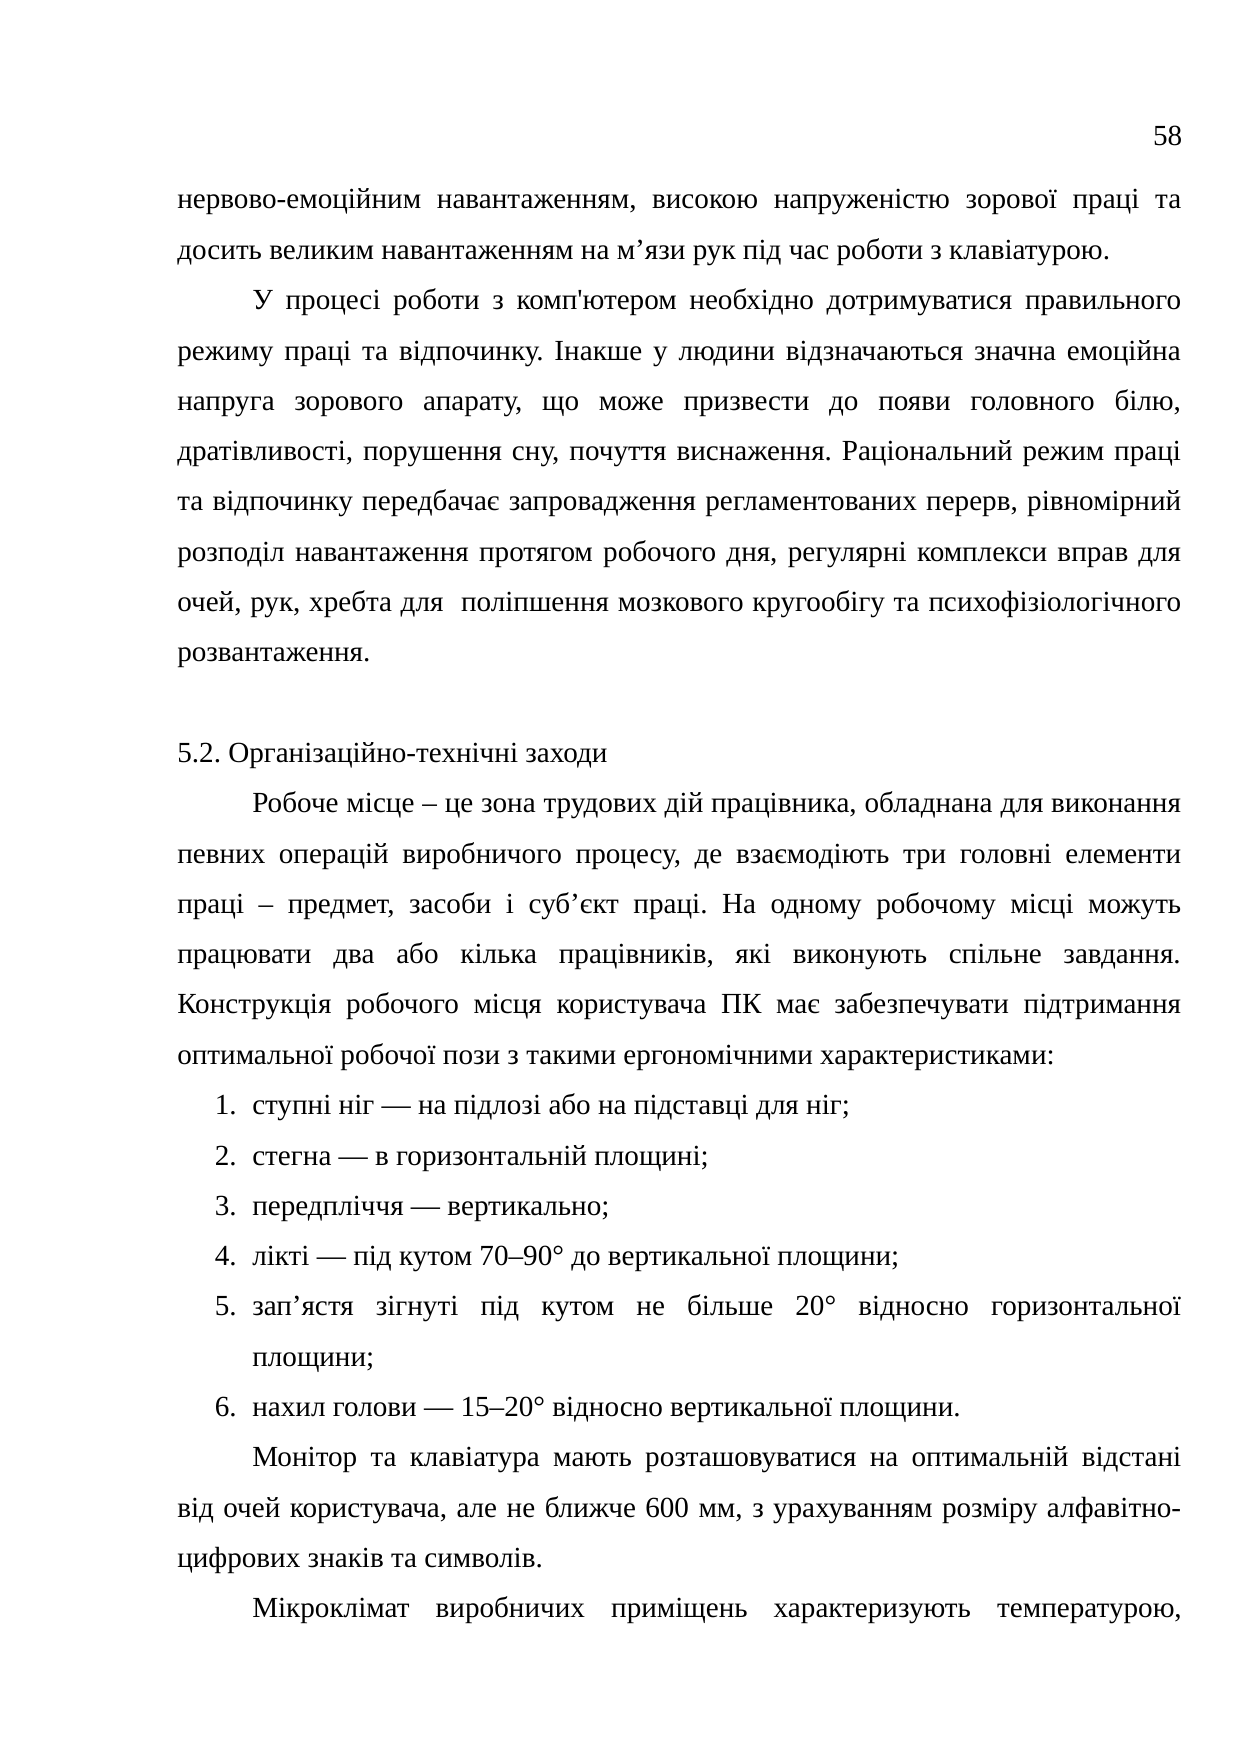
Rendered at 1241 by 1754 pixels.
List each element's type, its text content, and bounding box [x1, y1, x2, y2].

list лікті — під кутом 70–90° до вертикальної площини; [214, 1238, 1182, 1272]
text нервово-емоційним навантаженням, високою напруженістю зорової праці та досить великим навантаженням на м’язи рук під час роботи з клавіатурою. [177, 182, 1182, 266]
list зап’ястя зігнуті під кутом не більше 20° відносно горизонтальної площини; [214, 1288, 1182, 1372]
list нахил голови — 15–20° відносно вертикальної площини. [214, 1389, 1182, 1423]
list ступні ніг — на підлозі або на підставці для ніг; [214, 1087, 1182, 1121]
text 5.2. Організаційно-технічні заходи [177, 735, 1182, 769]
text Робоче місце – це зона трудових дій працівника, обладнана для виконання певних операцій виробничого процесу, де взаємодіють три головні елементи праці – предмет, засоби і суб’єкт праці. На одному робочому місці можуть працювати два або кілька працівників, які виконують спільне завдання. Конструкція робочого місця користувача ПК має забезпечувати підтримання оптимальної робочої пози з такими ергономічними характеристиками: [177, 785, 1182, 1071]
list стегна — в горизонтальній площині; [214, 1138, 1182, 1171]
text Монітор та клавіатура мають розташовуватися на оптимальній відстані від очей користувача, але не ближче 600 мм, з урахуванням розміру алфавітно-цифрових знаків та символів. [177, 1439, 1182, 1574]
text У процесі роботи з комп'ютером необхідно дотримуватися правильного режиму праці та відпочинку. Інакше у людини відзначаються значна емоційна напруга зорового апарату, що може призвести до появи головного білю, дратівливості, порушення сну, почуття виснаження. Раціональний режим праці та відпочинку передбачає запровадження регламентованих перерв, рівномірний розподіл навантаження протягом робочого дня, регулярні комплекси вправ для очей, рук, хребта для поліпшення мозкового кругообігу та психофізіологічного розвантаження. [177, 282, 1182, 668]
list передпліччя — вертикально; [214, 1188, 1182, 1221]
text Мікроклімат виробничих приміщень характеризують температурою, [177, 1590, 1182, 1624]
